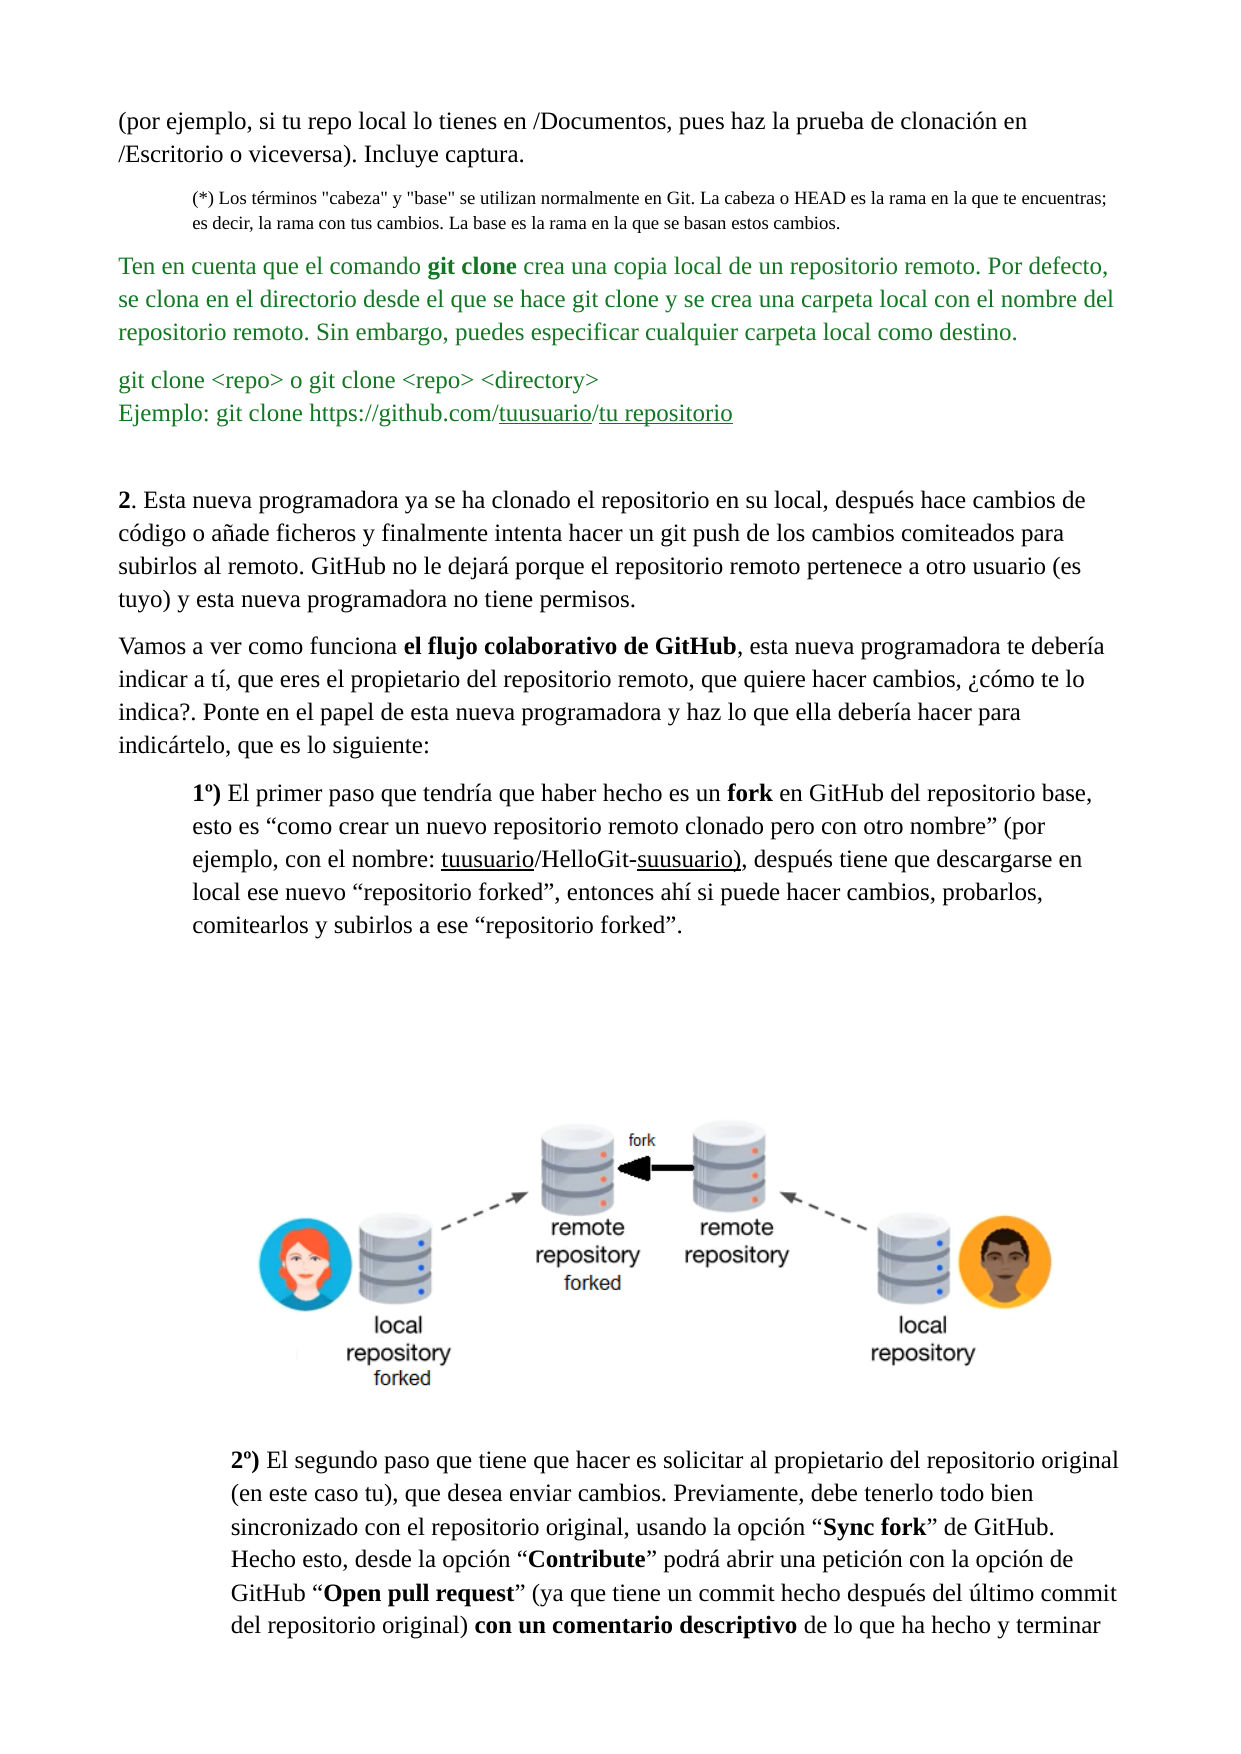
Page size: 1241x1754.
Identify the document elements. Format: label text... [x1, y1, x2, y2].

text 1º) El primer paso que tendría que haber hecho es un fork en GitHub del repositorio base, esto es “como crear un nuevo repositorio remoto clonado pero con otro nombre” (por ejemplo, con el nombre: tuusuario/HelloGit-suusuario), después tiene que descargarse en local ese nuevo “repositorio forked”, entonces ahí si puede hacer cambios, probarlos, comitearlos y subirlos a ese “repositorio forked”. [192, 778, 1122, 939]
text (*) Los términos "cabeza" y "base" se utilizan normalmente en Git. La cabeza o HEAD es la rama en la que te encuentras; es decir, la rama con tus cambios. La base es la rama en la que se basan estos cambios. [192, 187, 1122, 233]
text git clone <repo> o git clone <repo> <directory> [118, 365, 1122, 393]
text Vamos a ver como funciona el flujo colaborativo de GitHub, esta nueva programadora te debería indicar a tí, que eres el propietario del repositorio remoto, que quiere hacer cambios, ¿cómo te lo indica?. Ponte en el papel de esta nueva programadora y haz lo que ella debería hacer para indicártelo, que es lo siguiente: [118, 631, 1122, 759]
picture [241, 1116, 1075, 1394]
text Ten en cuenta que el comando git clone crea una copia local de un repositorio remoto. Por defecto, se clona en el directorio desde el que se hace git clone y se crea una carpeta local con el nombre del repositorio remoto. Sin embargo, puedes especificar cualquier carpeta local como destino. [118, 251, 1122, 346]
text 2. Esta nueva programadora ya se ha clonado el repositorio en su local, después hace cambios de código o añade ficheros y finalmente intenta hacer un git push de los cambios comiteados para subirlos al remoto. GitHub no le dejará porque el repositorio remoto pertenece a otro usuario (es tuyo) y esta nueva programadora no tiene permisos. [118, 485, 1122, 612]
list 2º) El segundo paso que tiene que hacer es solicitar al propietario del repositorio original (en este caso tu), que desea enviar cambios. Previamente, debe tenerlo todo bien sincronizado con el repositorio original, usando la opción “Sync fork” de GitHub. Hecho esto, desde la opción “Contribute” podrá abrir una petición con la opción de GitHub “Open pull request” (ya que tiene un commit hecho después del último commit del repositorio original) con un comentario descriptivo de lo que ha hecho y terminar [193, 1446, 1122, 1639]
text Ejemplo: git clone https://github.com/tuusuario/tu repositorio [118, 398, 1122, 426]
text (por ejemplo, si tu repo local lo tienes en /Documentos, pues haz la prueba de clonación en /Escritorio o viceversa). Incluye captura. [118, 106, 1122, 168]
